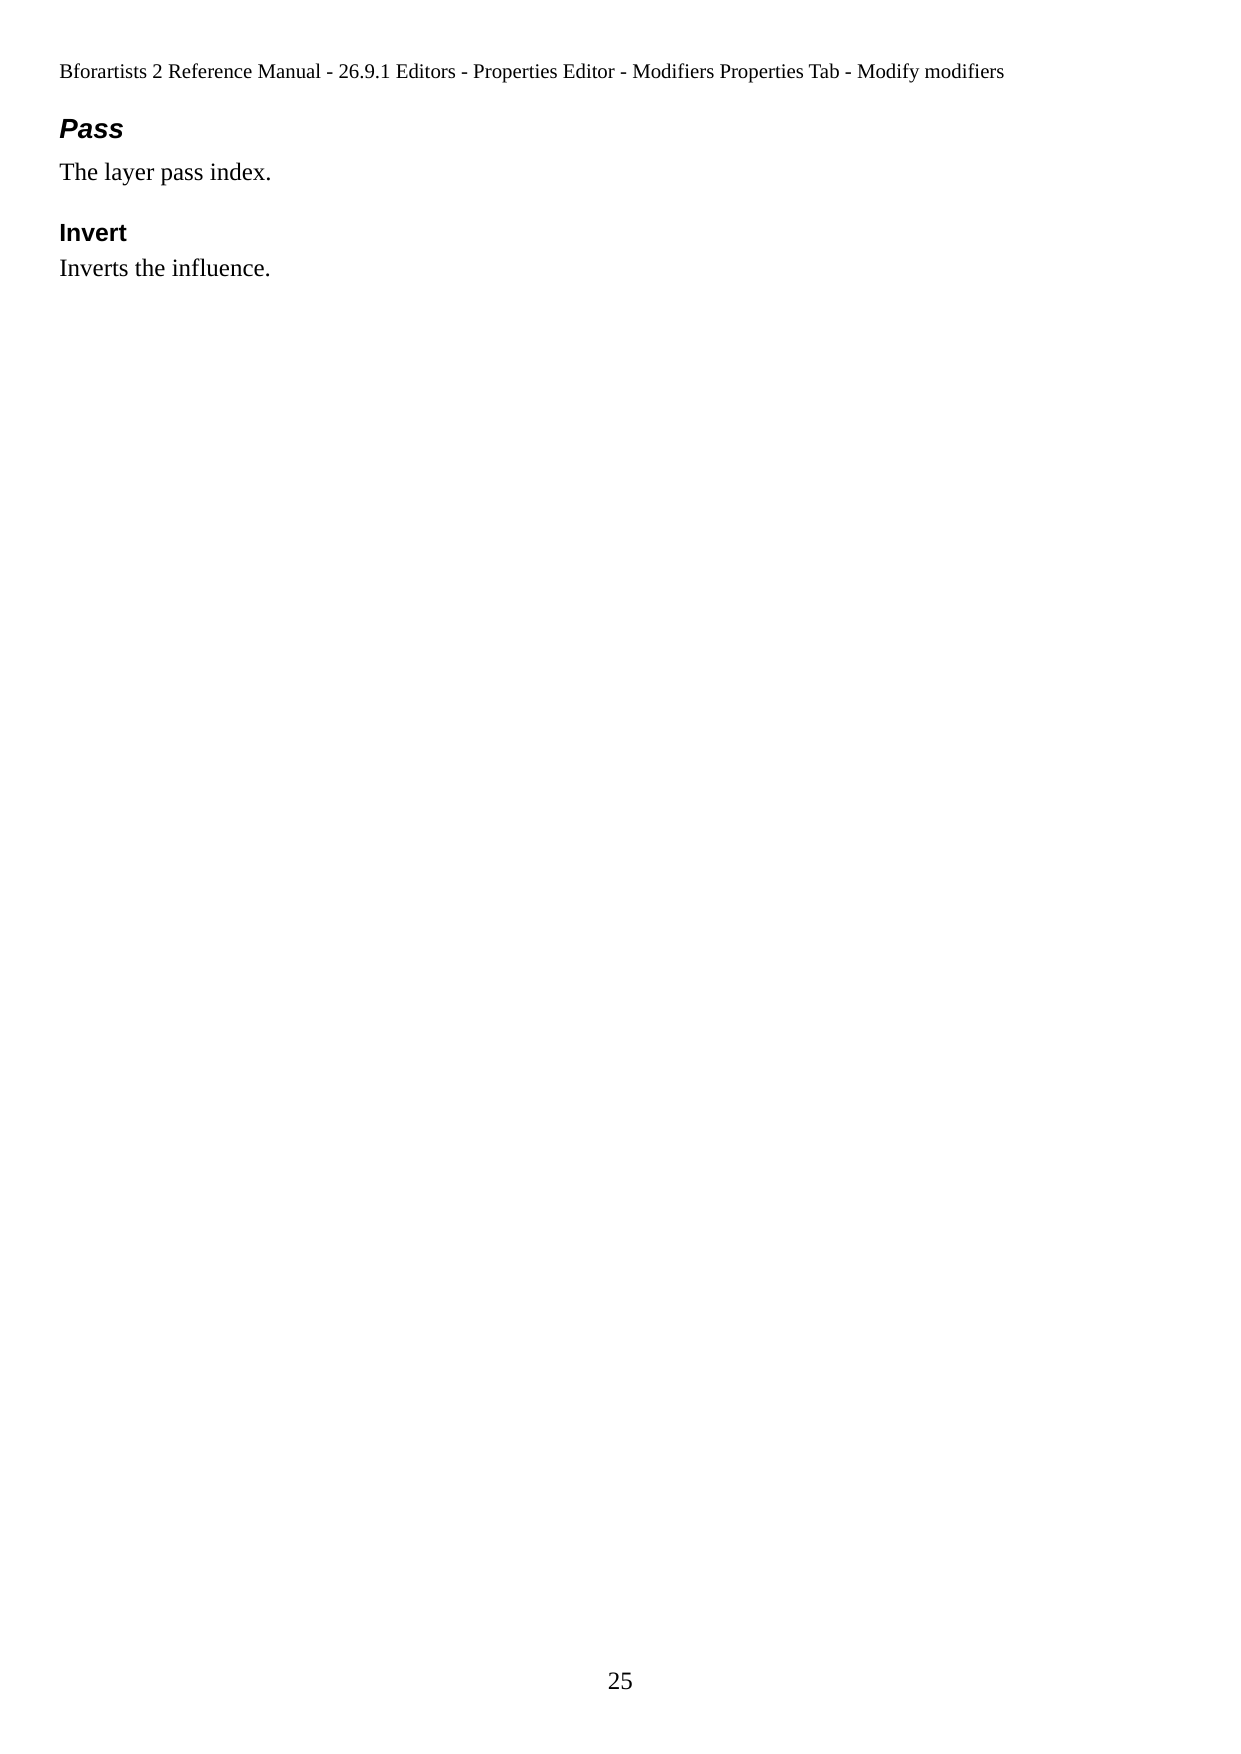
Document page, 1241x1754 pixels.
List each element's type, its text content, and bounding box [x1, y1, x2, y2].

text Inverts the influence. [59, 253, 1181, 282]
subtitle Pass [59, 113, 1181, 144]
subtitle Invert [59, 218, 1181, 247]
text The layer pass index. [59, 157, 1181, 186]
